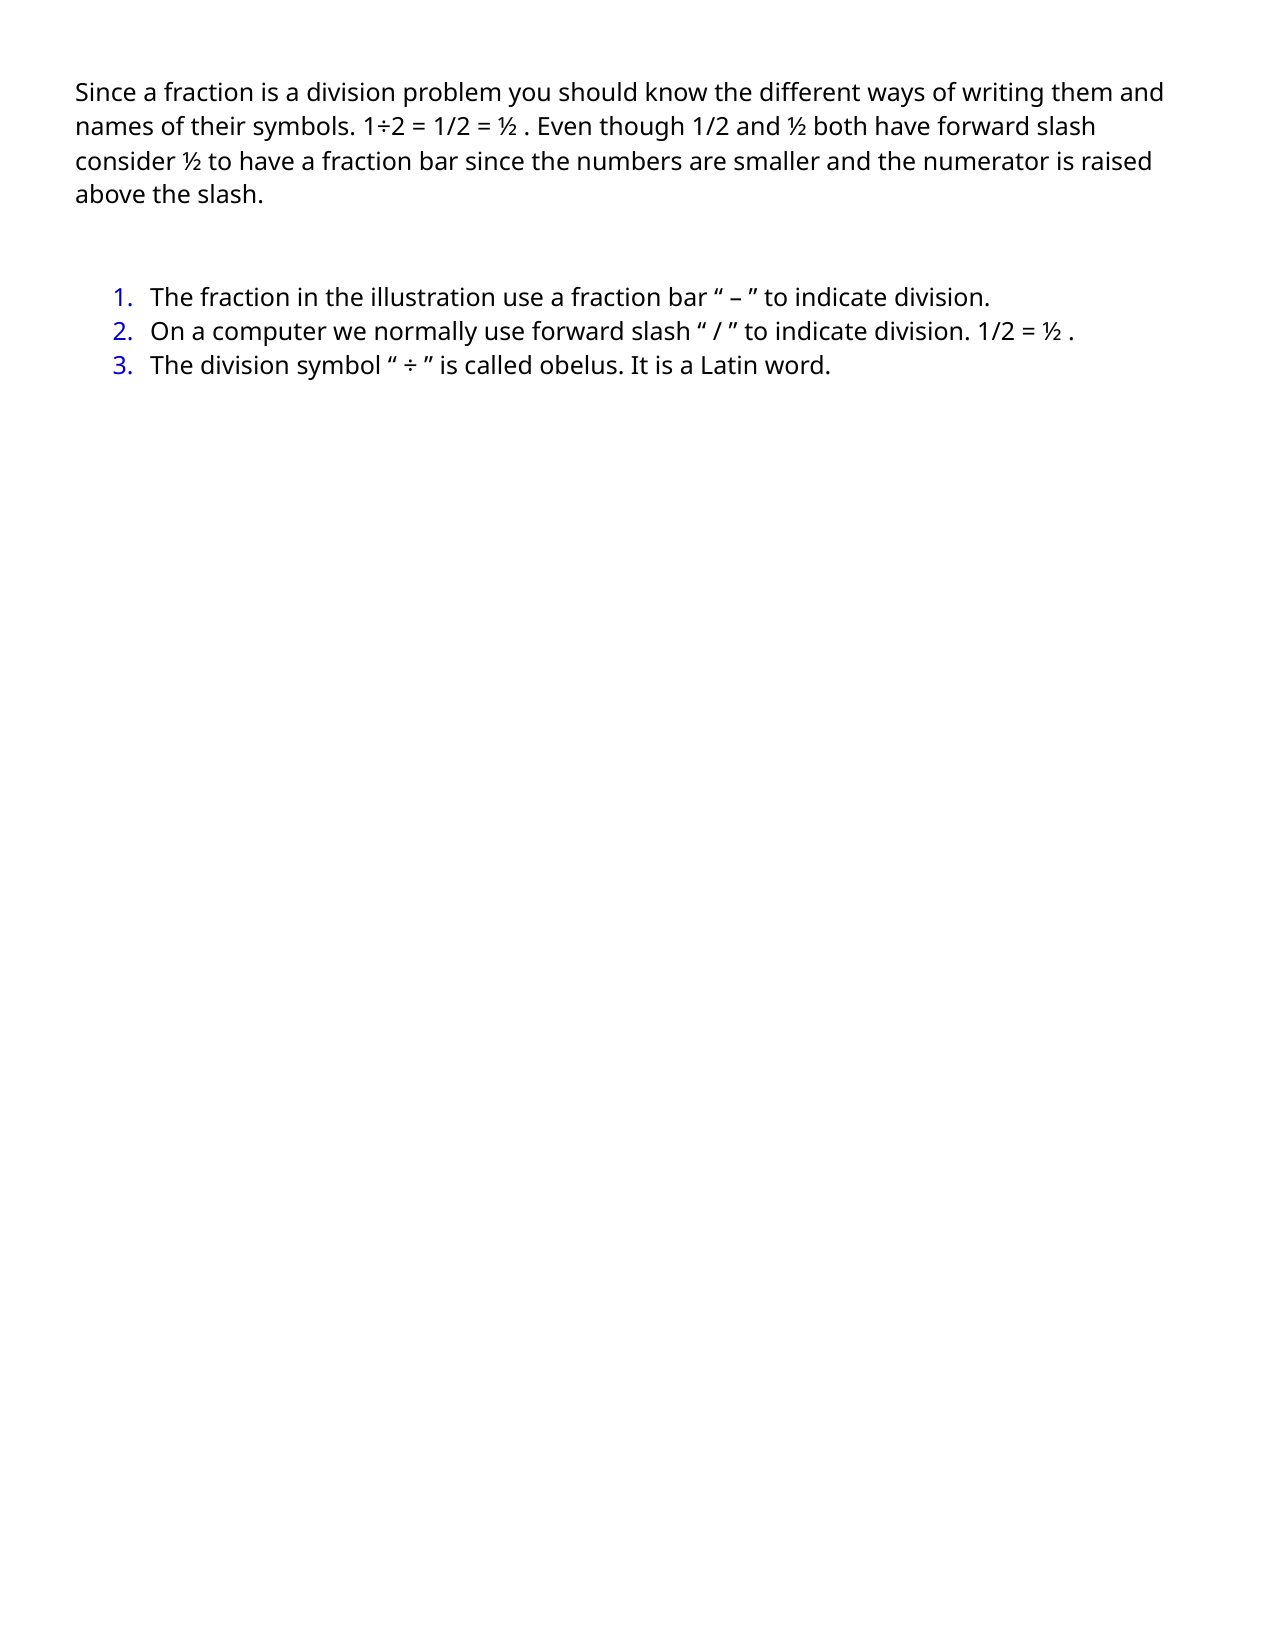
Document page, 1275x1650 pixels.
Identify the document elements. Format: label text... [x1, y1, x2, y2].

text Since a fraction is a division problem you should know the different ways of writing them and names of their symbols. 1÷2 = 1/2 = ½ . Even though 1/2 and ½ both have forward slash consider ½ to have a fraction bar since the numbers are smaller and the numerator is raised above the slash. [75, 75, 1200, 211]
list On a computer we normally use forward slash “ / ” to indicate division. 1/2 = ½ . [112, 313, 1200, 347]
list The fraction in the illustration use a fraction bar “ – ” to indicate division. [112, 279, 1200, 313]
list The division symbol “ ÷ ” is called obelus. It is a Latin word. [112, 347, 1200, 382]
